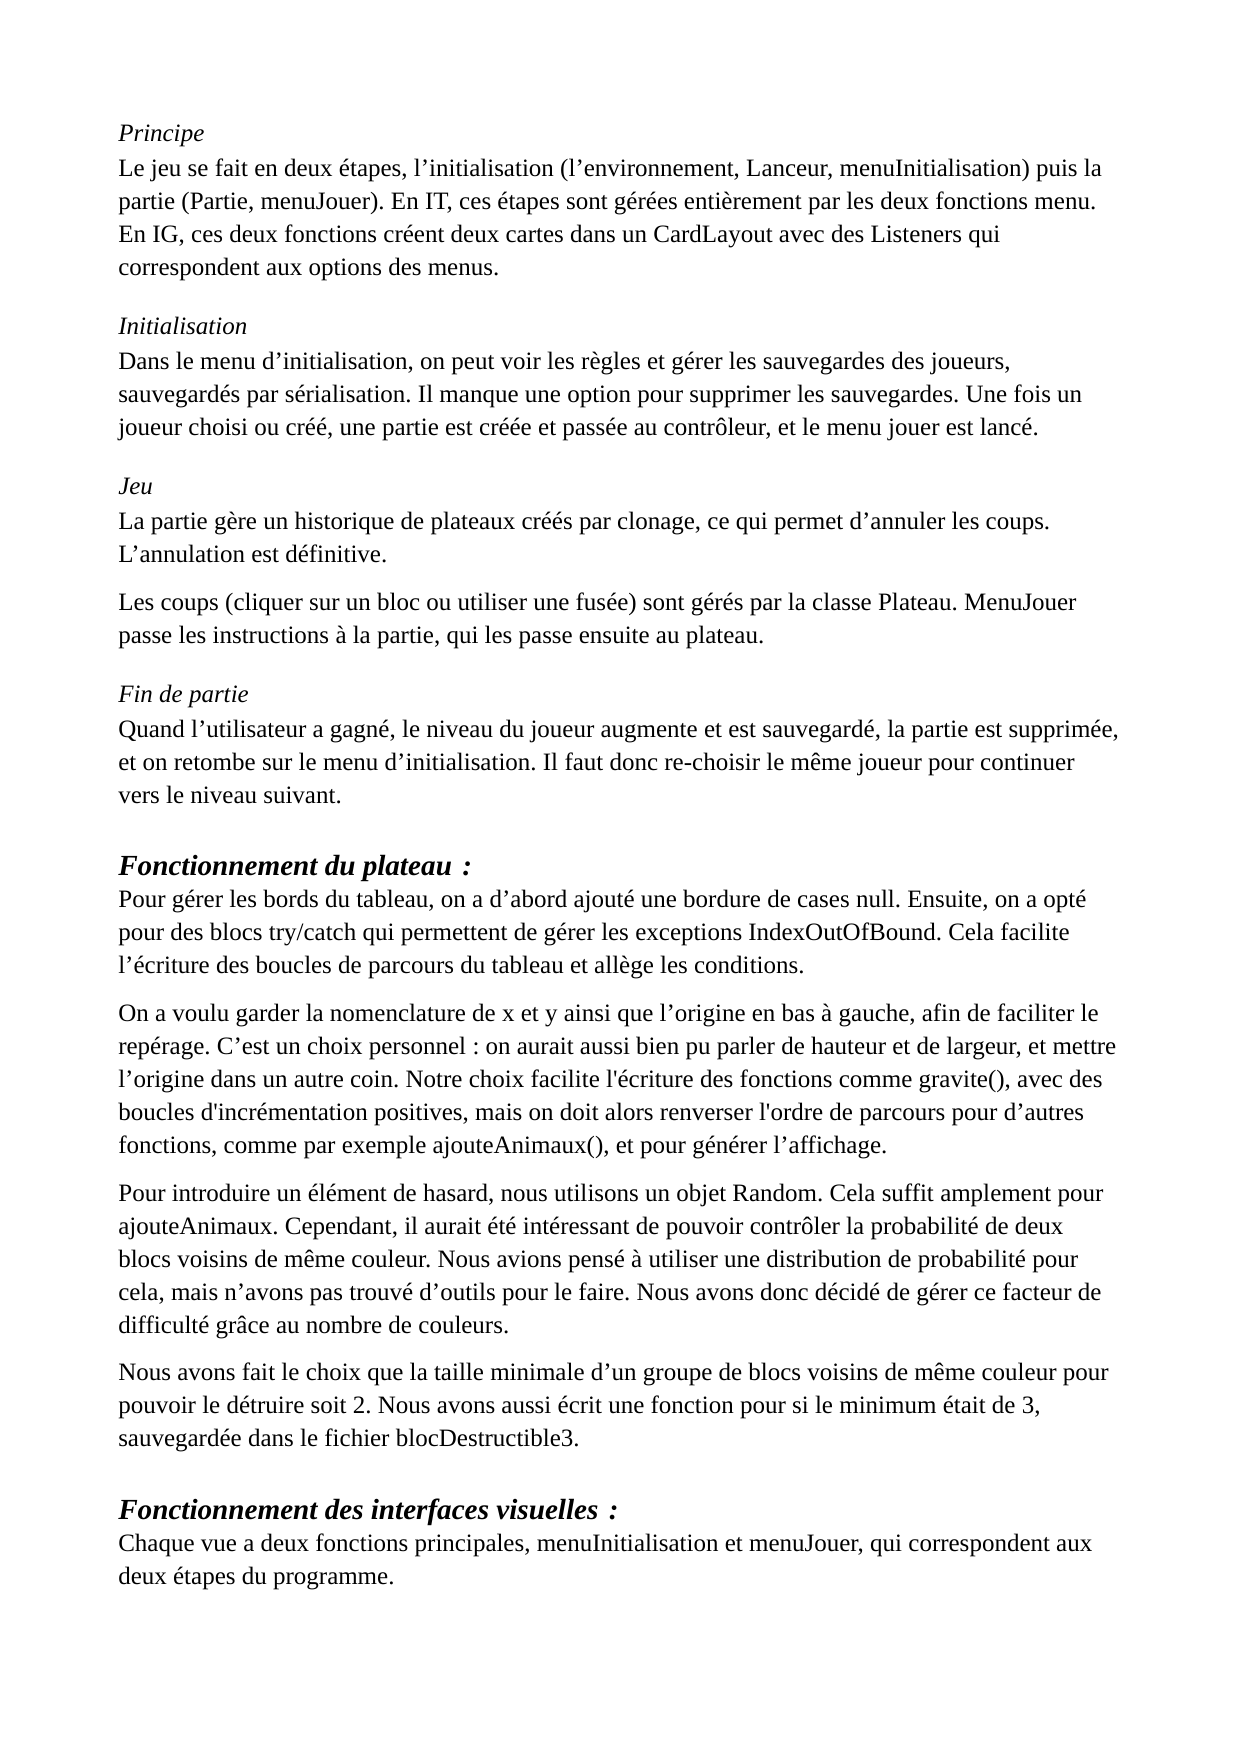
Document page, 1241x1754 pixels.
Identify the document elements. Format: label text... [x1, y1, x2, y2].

subtitle Fonctionnement du plateau : [118, 848, 1122, 882]
text Dans le menu d’initialisation, on peut voir les règles et gérer les sauvegardes des joueurs, sauvegardés par sérialisation. Il manque une option pour supprimer les sauvegardes. Une fois un joueur choisi ou créé, une partie est créée et passée au contrôleur, et le menu jouer est lancé. [118, 346, 1122, 441]
subtitle Principe [118, 118, 1122, 147]
text On a voulu garder la nomenclature de x et y ainsi que l’origine en bas à gauche, afin de faciliter le repérage. C’est un choix personnel : on aurait aussi bien pu parler de hauteur et de largeur, et mettre l’origine dans un autre coin. Notre choix facilite l'écriture des fonctions comme gravite(), avec des boucles d'incrémentation positives, mais on doit alors renverser l'ordre de parcours pour d’autres fonctions, comme par exemple ajouteAnimaux(), et pour générer l’affichage. [118, 998, 1122, 1159]
text Quand l’utilisateur a gagné, le niveau du joueur augmente et est sauvegardé, la partie est supprimée, et on retombe sur le menu d’initialisation. Il faut donc re-choisir le même joueur pour continuer vers le niveau suivant. [118, 714, 1122, 808]
text Pour gérer les bords du tableau, on a d’abord ajouté une bordure de cases null. Ensuite, on a opté pour des blocs try/catch qui permettent de gérer les exceptions IndexOutOfBound. Cela facilite l’écriture des boucles de parcours du tableau et allège les conditions. [118, 884, 1122, 979]
subtitle Fonctionnement des interfaces visuelles : [118, 1492, 1122, 1525]
text Nous avons fait le choix que la taille minimale d’un groupe de blocs voisins de même couleur pour pouvoir le détruire soit 2. Nous avons aussi écrit une fonction pour si le minimum était de 3, sauvegardée dans le fichier blocDestructible3. [118, 1357, 1122, 1452]
subtitle Initialisation [118, 311, 1122, 340]
text La partie gère un historique de plateaux créés par clonage, ce qui permet d’annuler les coups. L’annulation est définitive. [118, 506, 1122, 568]
text Les coups (cliquer sur un bloc ou utiliser une fusée) sont gérés par la classe Plateau. MenuJouer passe les instructions à la partie, qui les passe ensuite au plateau. [118, 587, 1122, 648]
subtitle Jeu [118, 471, 1122, 500]
subtitle Fin de partie [118, 679, 1122, 708]
text Le jeu se fait en deux étapes, l’initialisation (l’environnement, Lanceur, menuInitialisation) puis la partie (Partie, menuJouer). En IT, ces étapes sont gérées entièrement par les deux fonctions menu. En IG, ces deux fonctions créent deux cartes dans un CardLayout avec des Listeners qui correspondent aux options des menus. [118, 153, 1122, 281]
text Pour introduire un élément de hasard, nous utilisons un objet Random. Cela suffit amplement pour ajouteAnimaux. Cependant, il aurait été intéressant de pouvoir contrôler la probabilité de deux blocs voisins de même couleur. Nous avions pensé à utiliser une distribution de probabilité pour cela, mais n’avons pas trouvé d’outils pour le faire. Nous avons donc décidé de gérer ce facteur de difficulté grâce au nombre de couleurs. [118, 1178, 1122, 1339]
text Chaque vue a deux fonctions principales, menuInitialisation et menuJouer, qui correspondent aux deux étapes du programme. [118, 1528, 1122, 1590]
